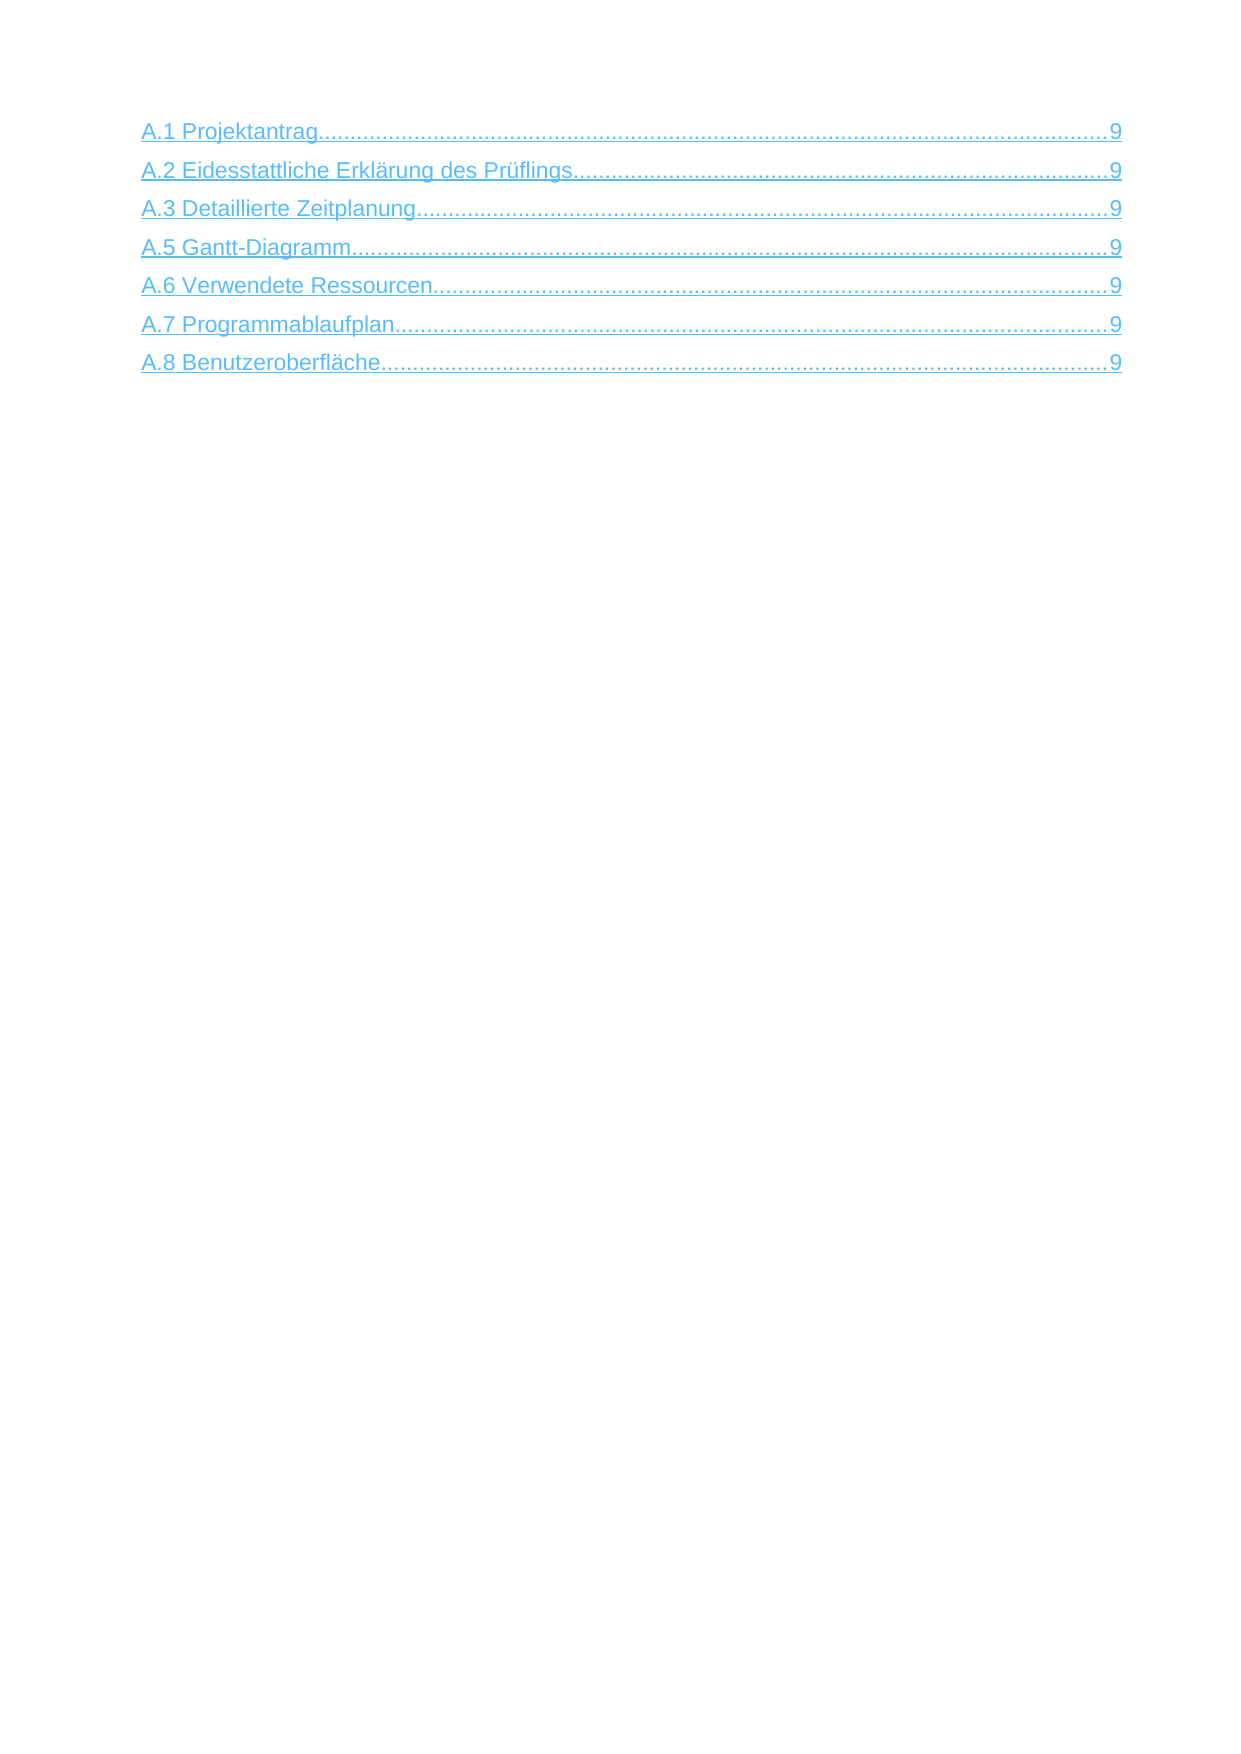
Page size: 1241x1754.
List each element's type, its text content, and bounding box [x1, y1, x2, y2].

text A.7 Programmablaufplan 9 [141, 311, 1122, 334]
text A.6 Verwendete Ressourcen 9 [141, 272, 1122, 295]
text A.8 Benutzeroberfläche 9 [141, 349, 1122, 372]
text A.5 Gantt-Diagramm 9 [141, 234, 1122, 256]
text A.3 Detaillierte Zeitplanung 9 [141, 195, 1122, 218]
text A.2 Eidesstattliche Erklärung des Prüflings 9 [141, 157, 1122, 179]
text A.1 Projektantrag 9 [141, 118, 1122, 141]
